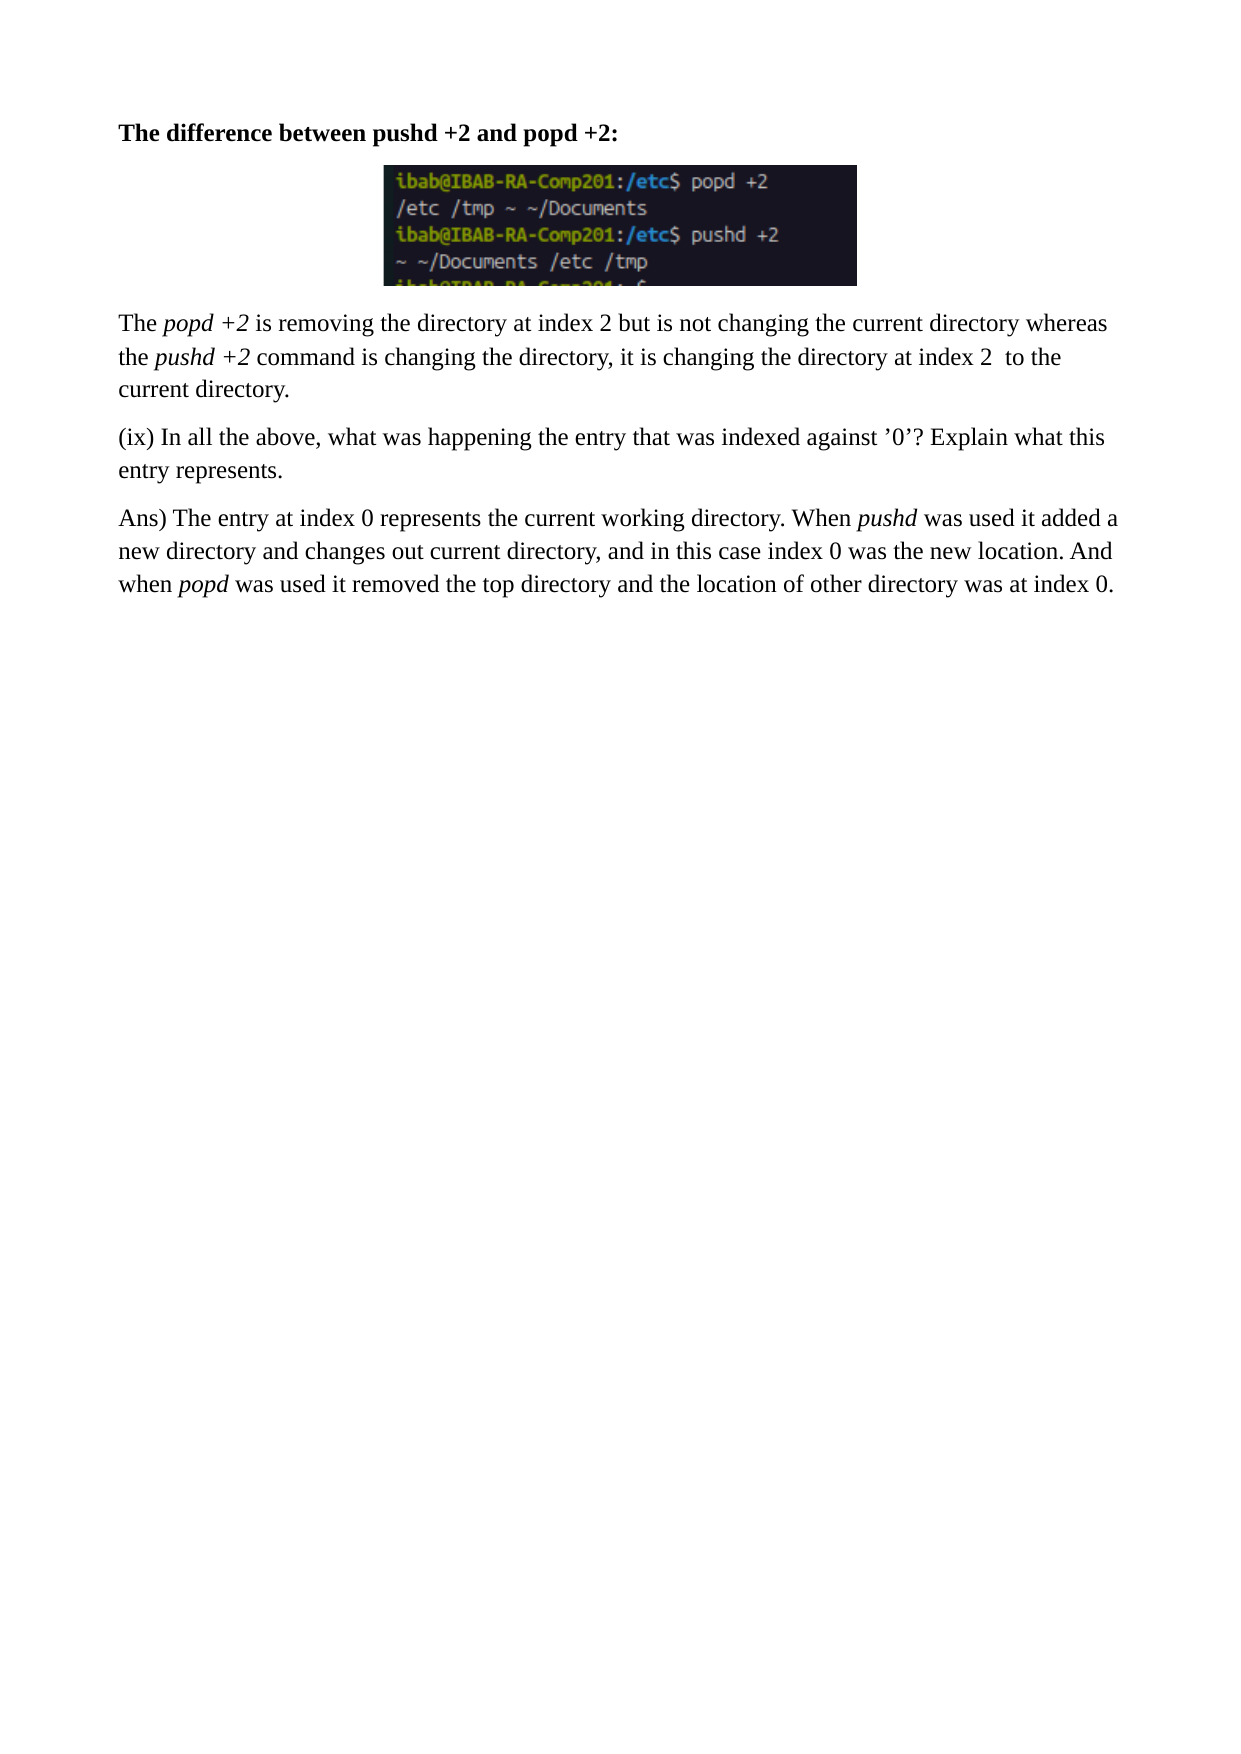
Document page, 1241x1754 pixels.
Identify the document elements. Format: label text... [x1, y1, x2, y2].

text The popd +2 is removing the directory at index 2 but is not changing the current directory whereas the pushd +2 command is changing the directory, it is changing the directory at index 2 to the current directory. [118, 308, 1122, 403]
text The difference between pushd +2 and popd +2: [118, 118, 1122, 147]
text Ans) The entry at index 0 represents the current working directory. When pushd was used it added a new directory and changes out current directory, and in this case index 0 was the new location. And when popd was used it removed the top directory and the location of other directory was at index 0. [118, 503, 1122, 598]
text (ix) In all the above, what was happening the entry that was indexed against ’0’? Explain what this entry represents. [118, 422, 1122, 484]
picture [383, 165, 857, 286]
